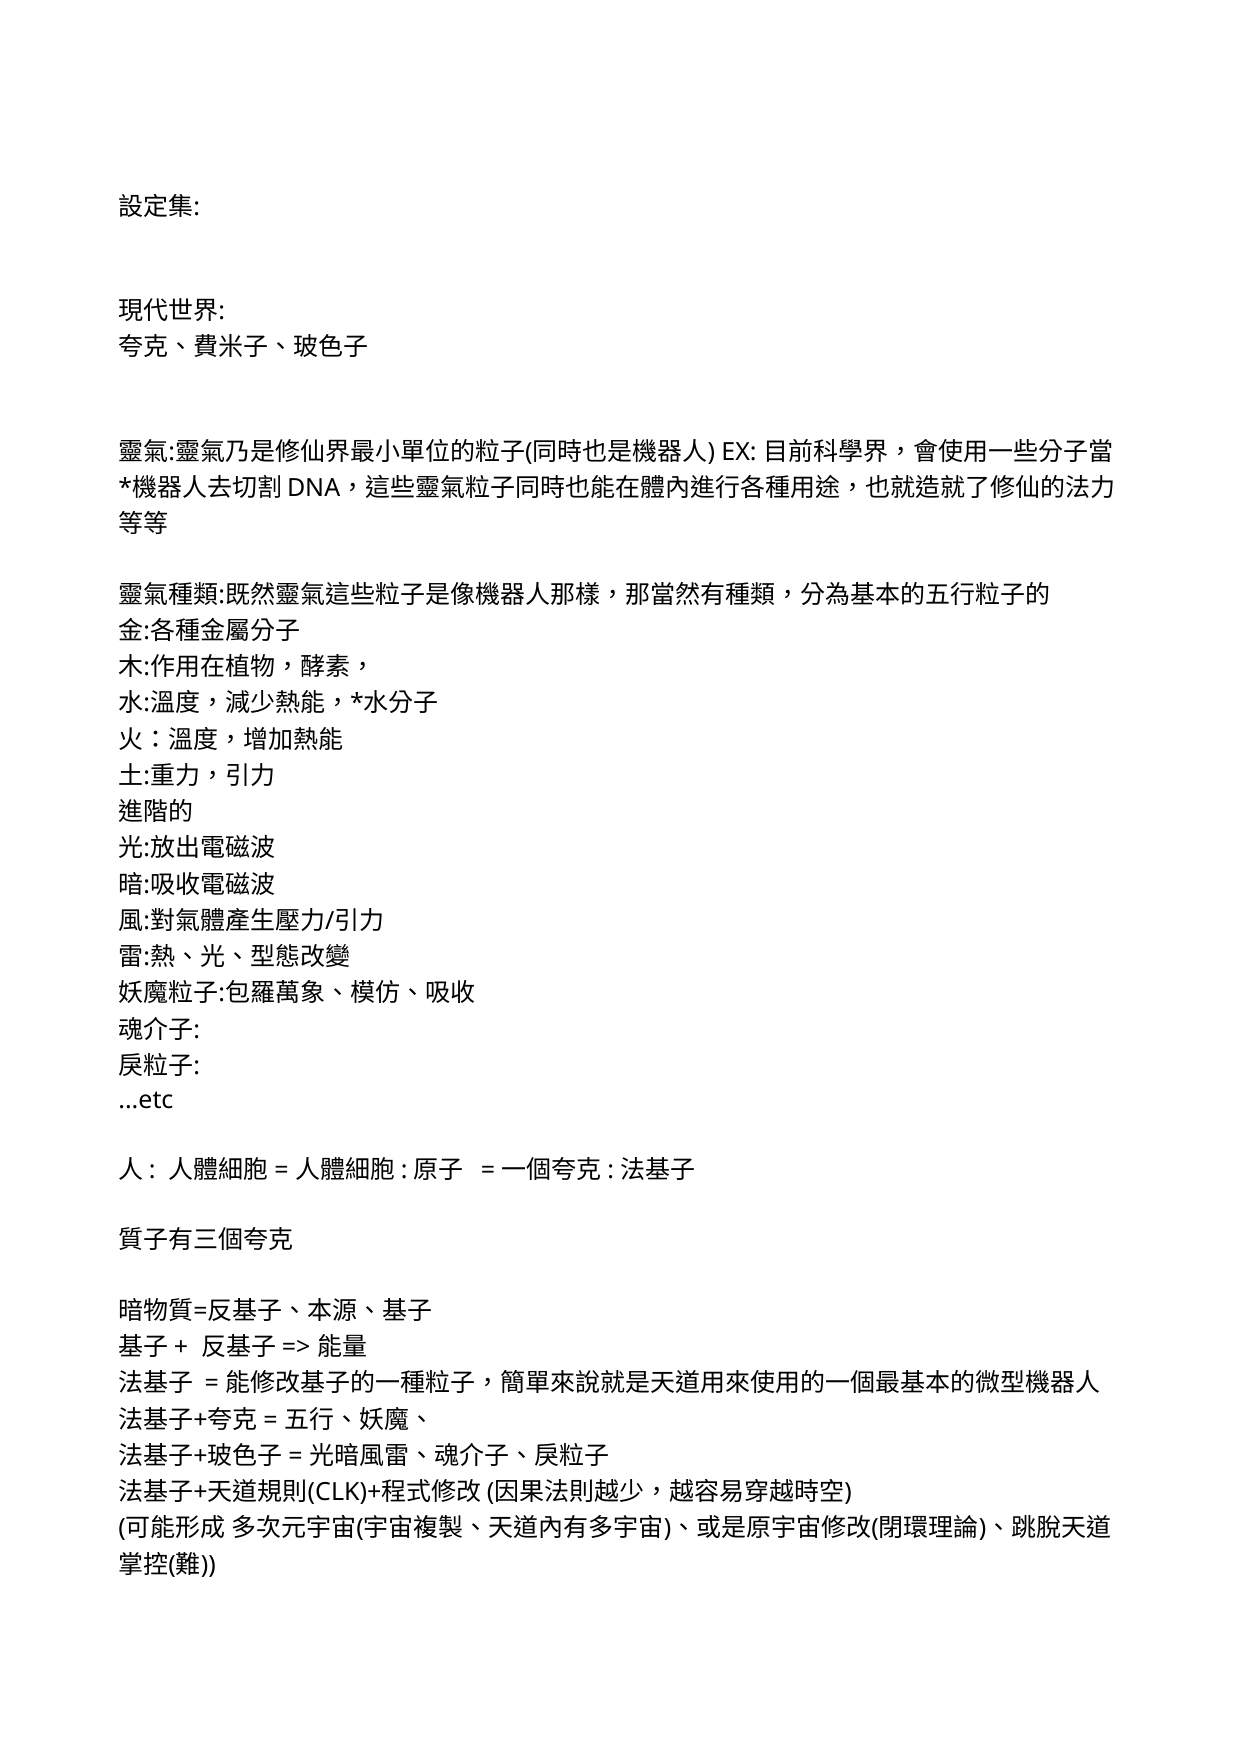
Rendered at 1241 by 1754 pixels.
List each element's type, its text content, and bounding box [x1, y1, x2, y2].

text 法基子+天道規則(CLK)+程式修改 (因果法則越少，越容易穿越時空) [118, 1472, 1122, 1508]
text 現代世界: [118, 291, 1122, 327]
text 雷:熱、光、型態改變 [118, 937, 1122, 973]
text 夸克、費米子、玻色子 [118, 327, 1122, 363]
text 法基子 = 能修改基子的一種粒子，簡單來說就是天道用來使用的一個最基本的微型機器人 [118, 1363, 1122, 1399]
text 靈氣:靈氣乃是修仙界最小單位的粒子(同時也是機器人) EX: 目前科學界，會使用一些分子當*機器人去切割DNA，這些靈氣粒子同時也能在體內進行各種用途，也就造就了修仙的法力等等 [118, 431, 1122, 540]
text 魂介子: [118, 1009, 1122, 1045]
text 妖魔粒子:包羅萬象、模仿、吸收 [118, 973, 1122, 1009]
text 戾粒子: [118, 1045, 1122, 1082]
text 靈氣種類:既然靈氣這些粒子是像機器人那樣，那當然有種類，分為基本的五行粒子的 [118, 574, 1122, 610]
text ...etc [118, 1082, 1122, 1116]
text 風:對氣體產生壓力/引力 [118, 900, 1122, 937]
text 法基子+玻色子 = 光暗風雷、魂介子、戾粒子 [118, 1435, 1122, 1472]
text 人 : 人體細胞 = 人體細胞 : 原子 = 一個夸克 : 法基子 [118, 1150, 1122, 1186]
text 水:溫度，減少熱能，*水分子 [118, 683, 1122, 719]
text 木:作用在植物，酵素， [118, 647, 1122, 683]
text 火：溫度，增加熱能 [118, 719, 1122, 755]
text 光:放出電磁波 [118, 828, 1122, 864]
text (可能形成 多次元宇宙(宇宙複製、天道內有多宇宙)、或是原宇宙修改(閉環理論)、跳脫天道掌控(難)) [118, 1508, 1122, 1580]
text 法基子+夸克 = 五行、妖魔、 [118, 1399, 1122, 1435]
text 暗物質=反基子、本源、基子 [118, 1290, 1122, 1327]
text 基子 + 反基子 => 能量 [118, 1327, 1122, 1363]
text 金:各種金屬分子 [118, 610, 1122, 647]
text 土:重力，引力 [118, 755, 1122, 792]
text 設定集: [118, 186, 1122, 222]
text 質子有三個夸克 [118, 1220, 1122, 1256]
text 暗:吸收電磁波 [118, 864, 1122, 900]
text 進階的 [118, 792, 1122, 828]
